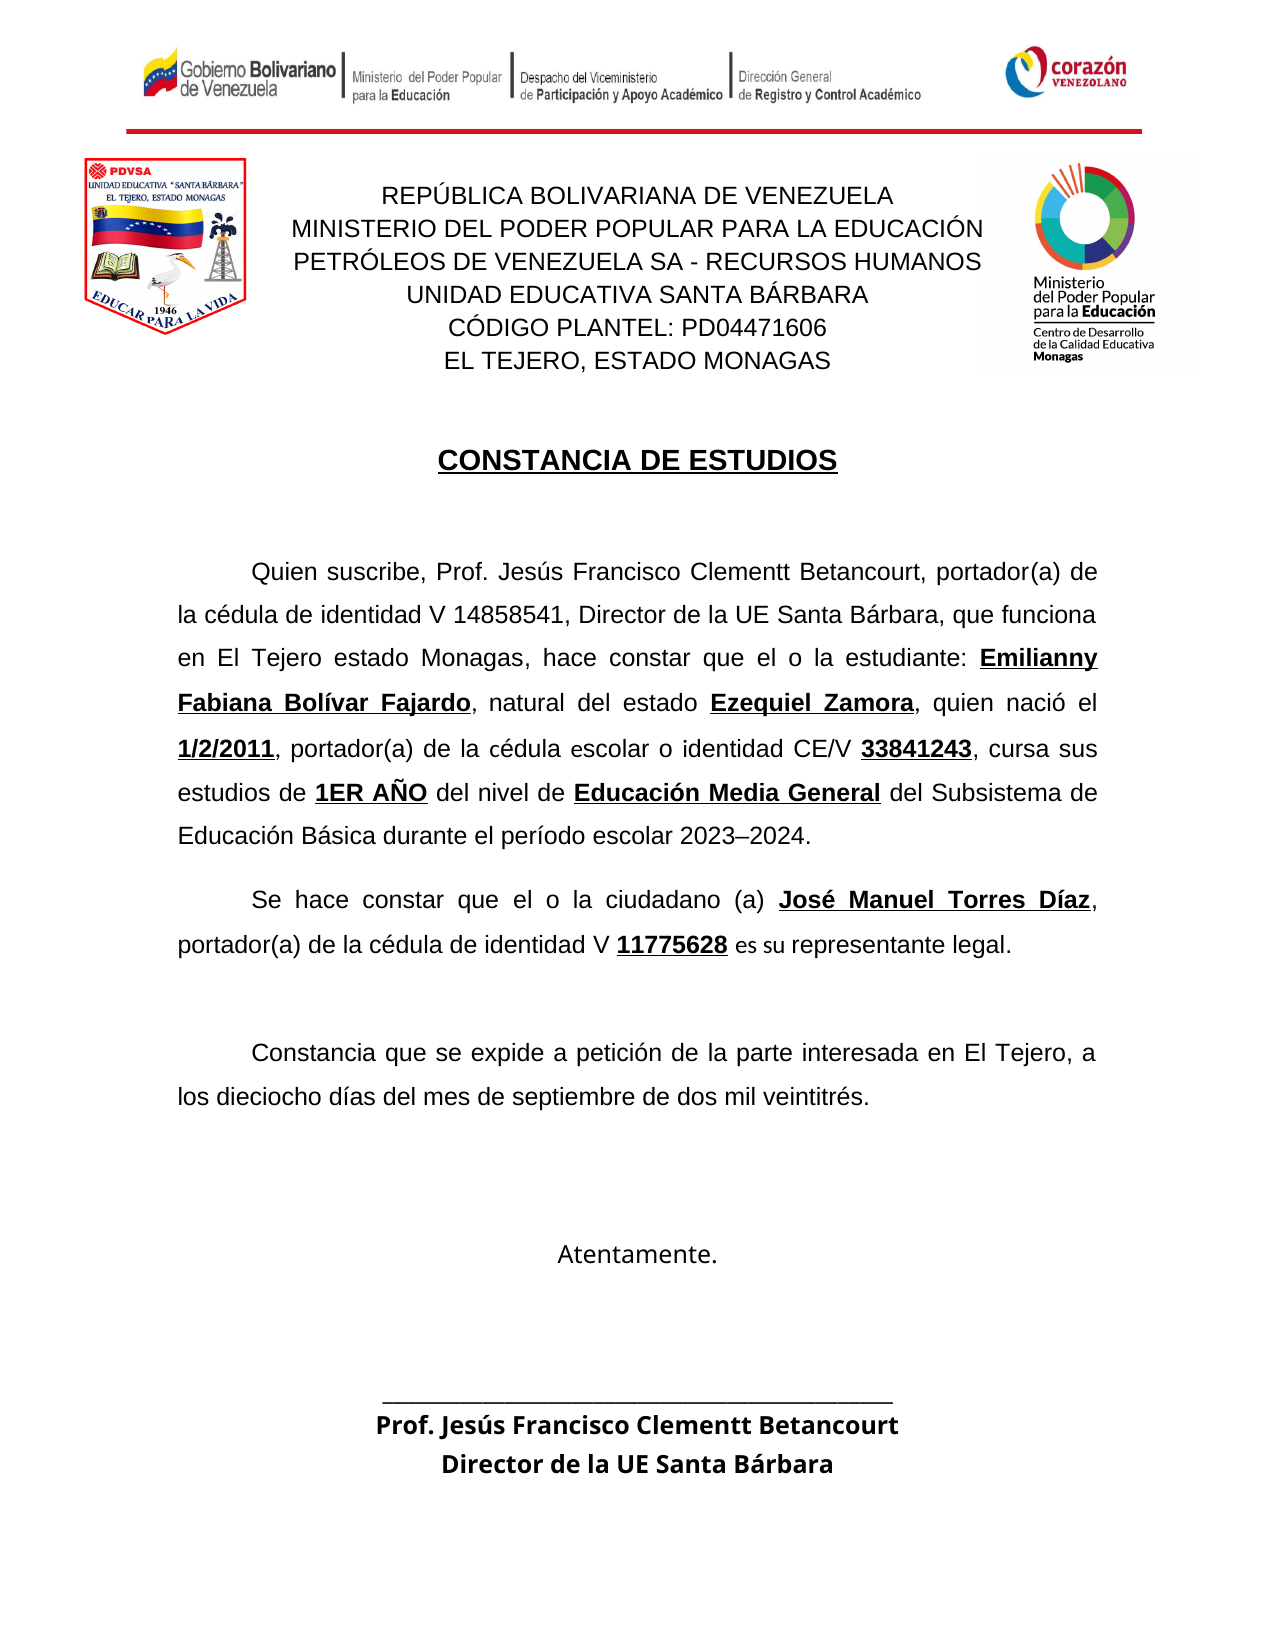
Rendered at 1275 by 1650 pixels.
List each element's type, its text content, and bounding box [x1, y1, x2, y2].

text CÓDIGO PLANTEL: PD04471606 [177, 313, 978, 341]
subtitle MINISTERIO DEL PODER POPULAR PARA LA EDUCACIÓN [252, 214, 978, 242]
text ______________________________________________ [177, 1373, 1098, 1407]
text EL TEJERO, ESTADO MONAGAS [177, 346, 978, 374]
subtitle PETRÓLEOS DE VENEZUELA SA - RECURSOS HUMANOS [252, 247, 978, 275]
text Prof. Jesús Francisco Clementt Betancourt [177, 1407, 1098, 1441]
picture [126, 11, 1142, 134]
text Constancia que se expide a petición de la parte interesada en El Tejero, a los dieciocho días del mes de septiembre de dos mil veintitrés. [177, 1038, 1098, 1110]
text Director de la UE Santa Bárbara [177, 1447, 1098, 1481]
subtitle REPÚBLICA BOLIVARIANA DE VENEZUELA [252, 181, 978, 209]
text Atentamente. [177, 1237, 1098, 1271]
text Quien suscribe, Prof. Jesús Francisco Clementt Betancourt, portador(a) de la cédula de identidad V 14858541, Director de la UE Santa Bárbara, que funciona en El Tejero estado Monagas, hace constar que el o la estudiante: Emilianny Fabiana Bolívar Fajardo, natural del estado Ezequiel Zamora, quien nació el 1/2/2011, portador(a) de la cédula escolar o identidad CE/V 33841243, cursa sus estudios de 1ER AÑO del nivel de Educación Media General del Subsistema de Educación Básica durante el período escolar 2023–2024. [177, 557, 1098, 849]
picture [79, 158, 252, 335]
text UNIDAD EDUCATIVA SANTA BÁRBARA [252, 280, 978, 308]
subtitle CONSTANCIA DE ESTUDIOS [177, 443, 1098, 476]
text Se hace constar que el o la ciudadano (a) José Manuel Torres Díaz, portador(a) de la cédula de identidad V 11775628 es su representante legal. [177, 885, 1098, 959]
picture [978, 153, 1200, 377]
